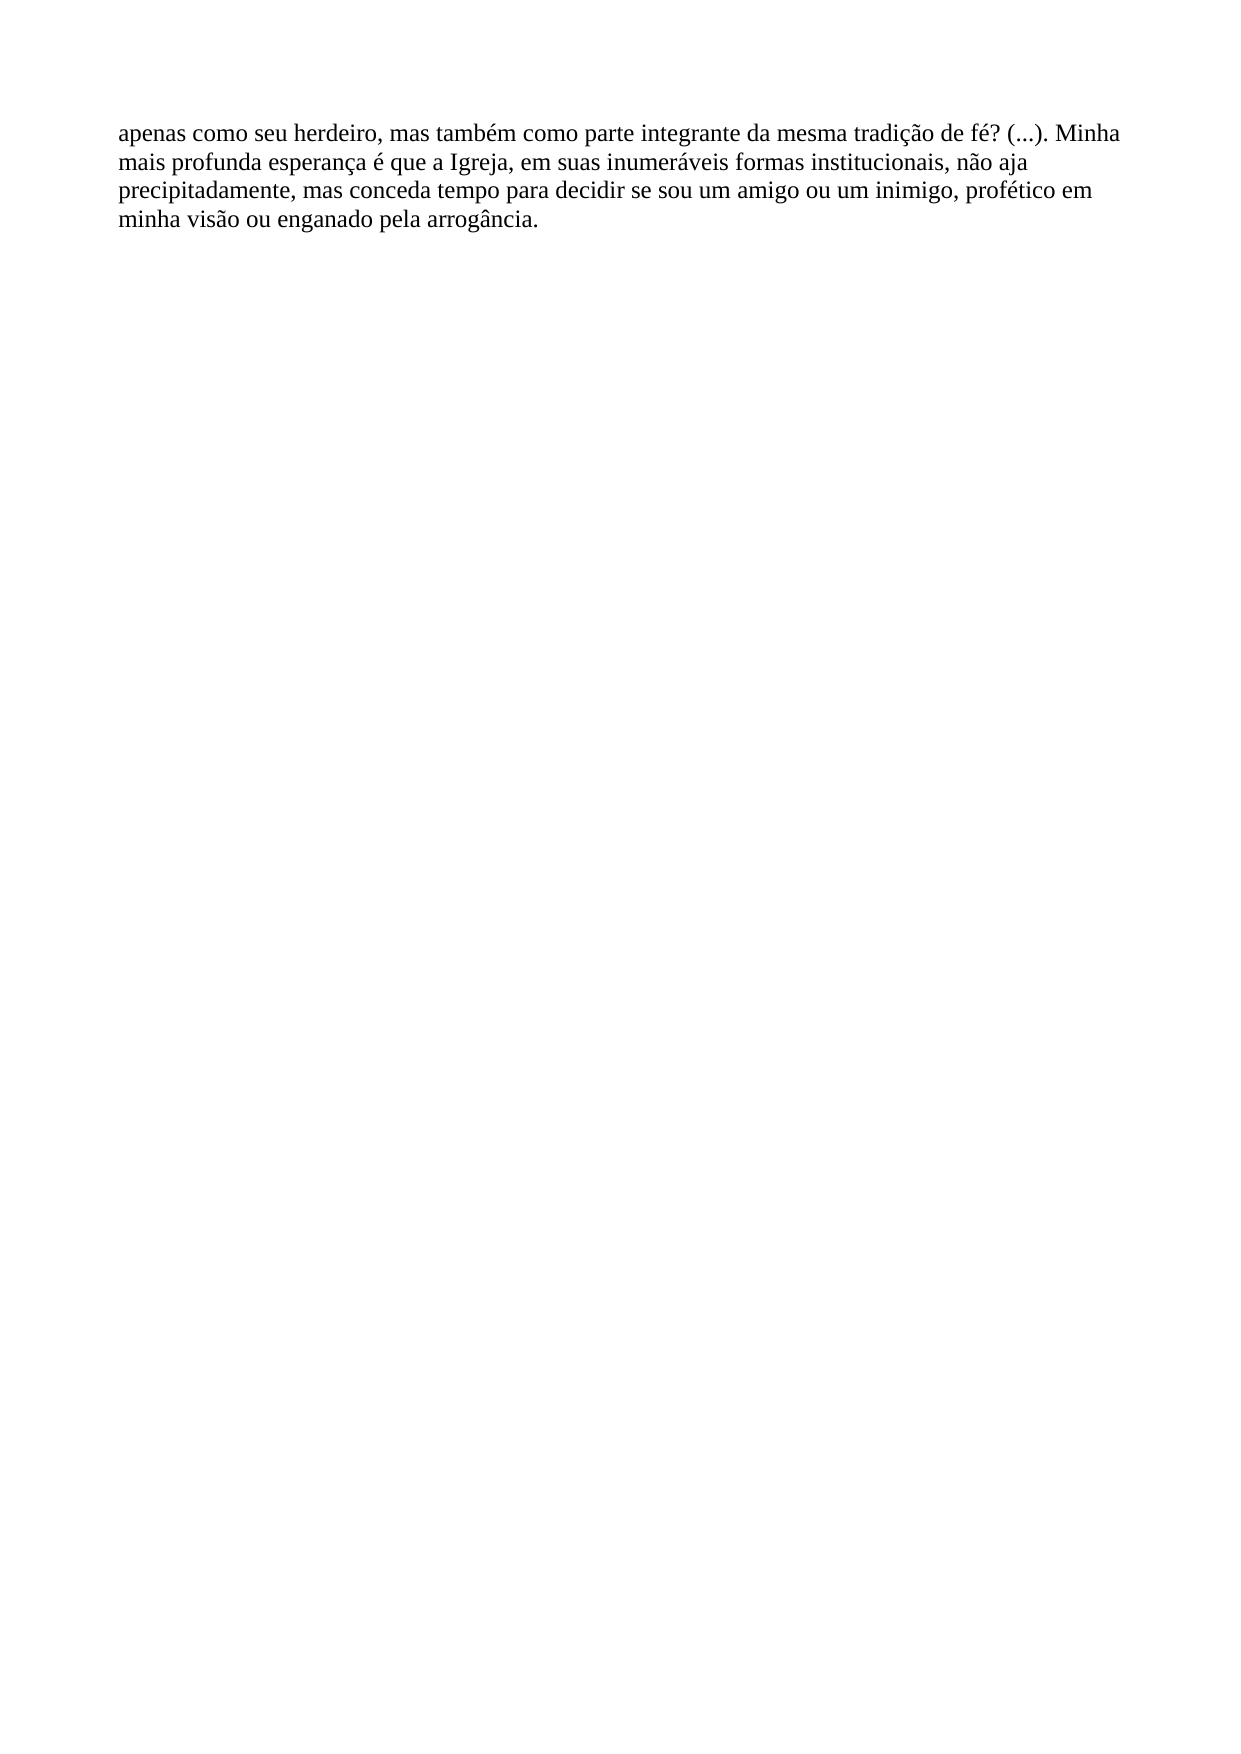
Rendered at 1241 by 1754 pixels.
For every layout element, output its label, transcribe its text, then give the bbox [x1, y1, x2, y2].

text apenas como seu herdeiro, mas também como parte integrante da mesma tradição de fé? (...). Minha mais profunda esperança é que a Igreja, em suas inumeráveis formas institucionais, não aja precipitadamente, mas conceda tempo para decidir se sou um amigo ou um inimigo, profético em minha visão ou enganado pela arrogância. [118, 118, 1122, 233]
